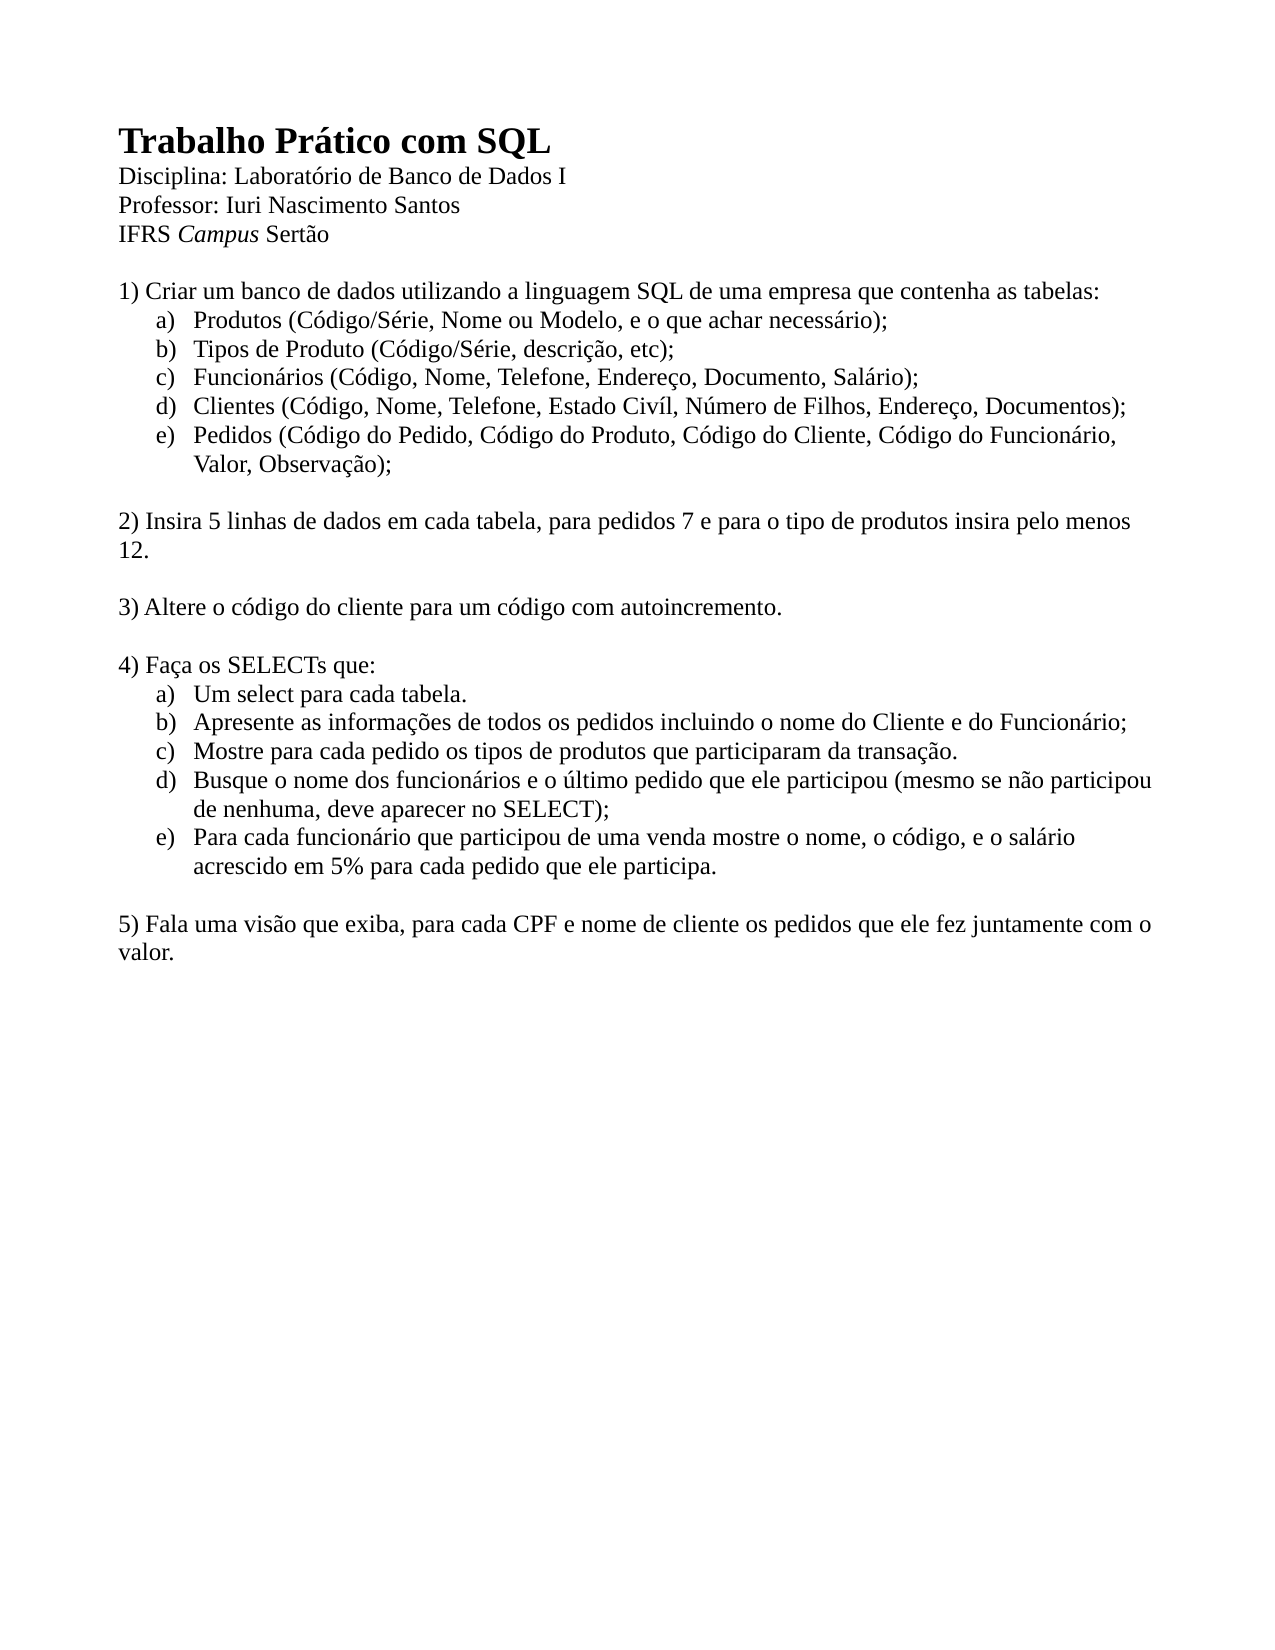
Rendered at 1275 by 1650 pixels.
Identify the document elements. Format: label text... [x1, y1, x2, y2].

list Mostre para cada pedido os tipos de produtos que participaram da transação. [156, 736, 1157, 765]
text Disciplina: Laboratório de Banco de Dados I [118, 161, 1157, 190]
text Trabalho Prático com SQL [118, 118, 1157, 161]
list Busque o nome dos funcionários e o último pedido que ele participou (mesmo se não participou de nenhuma, deve aparecer no SELECT); [156, 765, 1157, 822]
text 3) Altere o código do cliente para um código com autoincremento. [118, 592, 1157, 621]
text 2) Insira 5 linhas de dados em cada tabela, para pedidos 7 e para o tipo de produtos insira pelo menos 12. [118, 506, 1157, 564]
text 5) Fala uma visão que exiba, para cada CPF e nome de cliente os pedidos que ele fez juntamente com o valor. [118, 909, 1157, 966]
list Um select para cada tabela. [156, 679, 1157, 707]
text 4) Faça os SELECTs que: [118, 650, 1157, 679]
list Funcionários (Código, Nome, Telefone, Endereço, Documento, Salário); [156, 362, 1157, 391]
list Tipos de Produto (Código/Série, descrição, etc); [156, 334, 1157, 362]
text 1) Criar um banco de dados utilizando a linguagem SQL de uma empresa que contenha as tabelas: [118, 276, 1157, 305]
list Clientes (Código, Nome, Telefone, Estado Civíl, Número de Filhos, Endereço, Documentos); [156, 391, 1157, 420]
list Para cada funcionário que participou de uma venda mostre o nome, o código, e o salário acrescido em 5% para cada pedido que ele participa. [156, 822, 1157, 880]
text IFRS Campus Sertão [118, 219, 1157, 247]
list Apresente as informações de todos os pedidos incluindo o nome do Cliente e do Funcionário; [156, 707, 1157, 736]
list Produtos (Código/Série, Nome ou Modelo, e o que achar necessário); [156, 305, 1157, 334]
text Professor: Iuri Nascimento Santos [118, 190, 1157, 219]
list Pedidos (Código do Pedido, Código do Produto, Código do Cliente, Código do Funcionário, Valor, Observação); [156, 420, 1157, 477]
